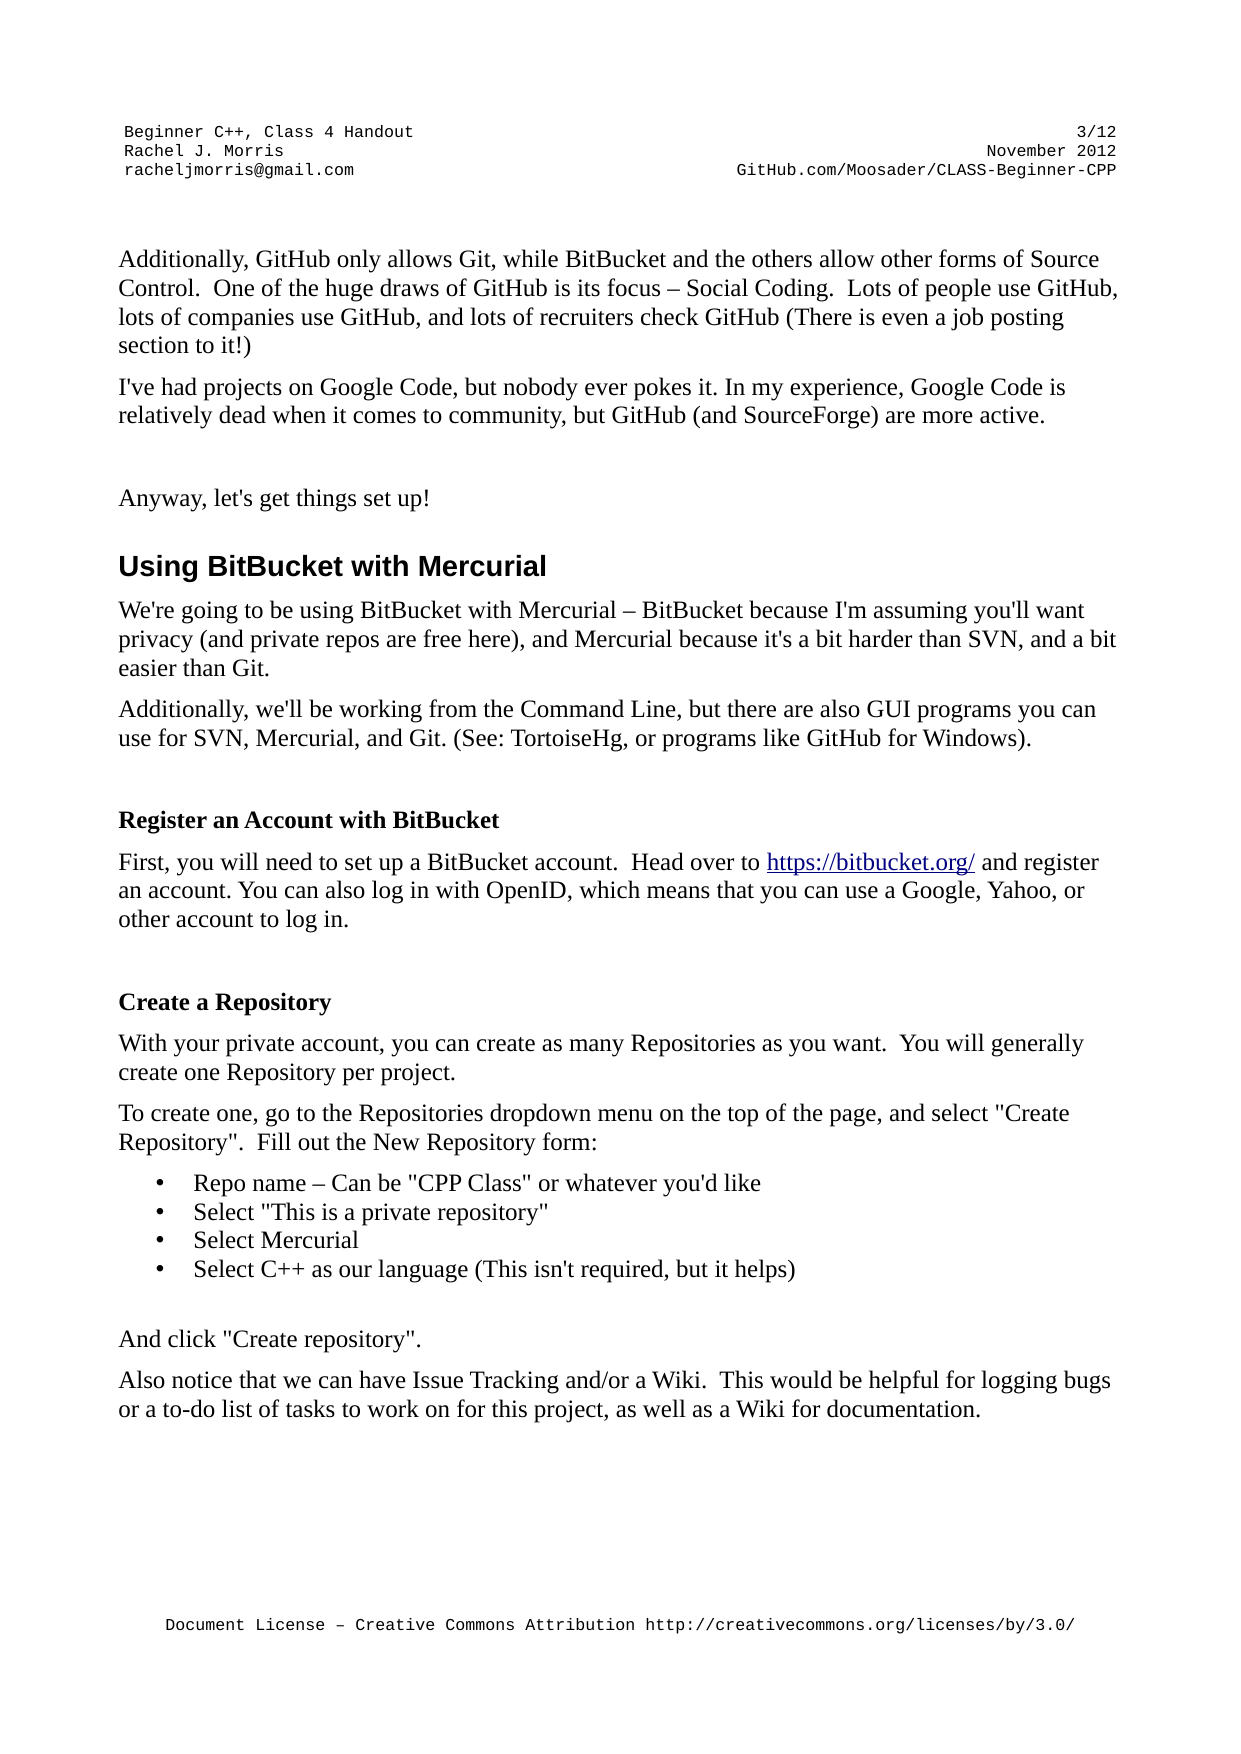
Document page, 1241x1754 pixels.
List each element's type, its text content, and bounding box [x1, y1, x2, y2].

list Select Mercurial [156, 1225, 1122, 1254]
text Anyway, let's get things set up! [118, 483, 1122, 512]
text To create one, go to the Repositories dropdown menu on the top of the page, and select "Create Repository". Fill out the New Repository form: [118, 1098, 1122, 1155]
text Register an Account with BitBucket [118, 805, 1122, 834]
text Additionally, GitHub only allows Git, while BitBucket and the others allow other forms of Source Control. One of the huge draws of GitHub is its focus – Social Coding. Lots of people use GitHub, lots of companies use GitHub, and lots of recruiters check GitHub (There is even a job posting section to it!) [118, 244, 1122, 359]
list Select C++ as our language (This isn't required, but it helps) [156, 1254, 1122, 1283]
text Additionally, we'll be working from the Command Line, but there are also GUI programs you can use for SVN, Mercurial, and Git. (See: TortoiseHg, or programs like GitHub for Windows). [118, 694, 1122, 752]
text Also notice that we can have Issue Tracking and/or a Wiki. This would be helpful for logging bugs or a to-do list of tasks to work on for this project, as well as a Wiki for documentation. [118, 1365, 1122, 1423]
text And click "Create repository". [118, 1324, 1122, 1353]
subtitle Using BitBucket with Mercurial [118, 549, 1122, 583]
list Select "This is a private repository" [156, 1197, 1122, 1225]
text Create a Repository [118, 987, 1122, 1015]
list Repo name – Can be "CPP Class" or whatever you'd like [156, 1168, 1122, 1197]
text First, you will need to set up a BitBucket account. Head over to https://bitbucket.org/ and register an account. You can also log in with OpenID, which means that you can use a Google, Yahoo, or other account to log in. [118, 847, 1122, 933]
text With your private account, you can create as many Repositories as you want. You will generally create one Repository per project. [118, 1028, 1122, 1085]
text We're going to be using BitBucket with Mercurial – BitBucket because I'm assuming you'll want privacy (and private repos are free here), and Mercurial because it's a bit harder than SVN, and a bit easier than Git. [118, 595, 1122, 682]
text I've had projects on Google Code, but nobody ever pokes it. In my experience, Google Code is relatively dead when it comes to community, but GitHub (and SourceForge) are more active. [118, 372, 1122, 429]
